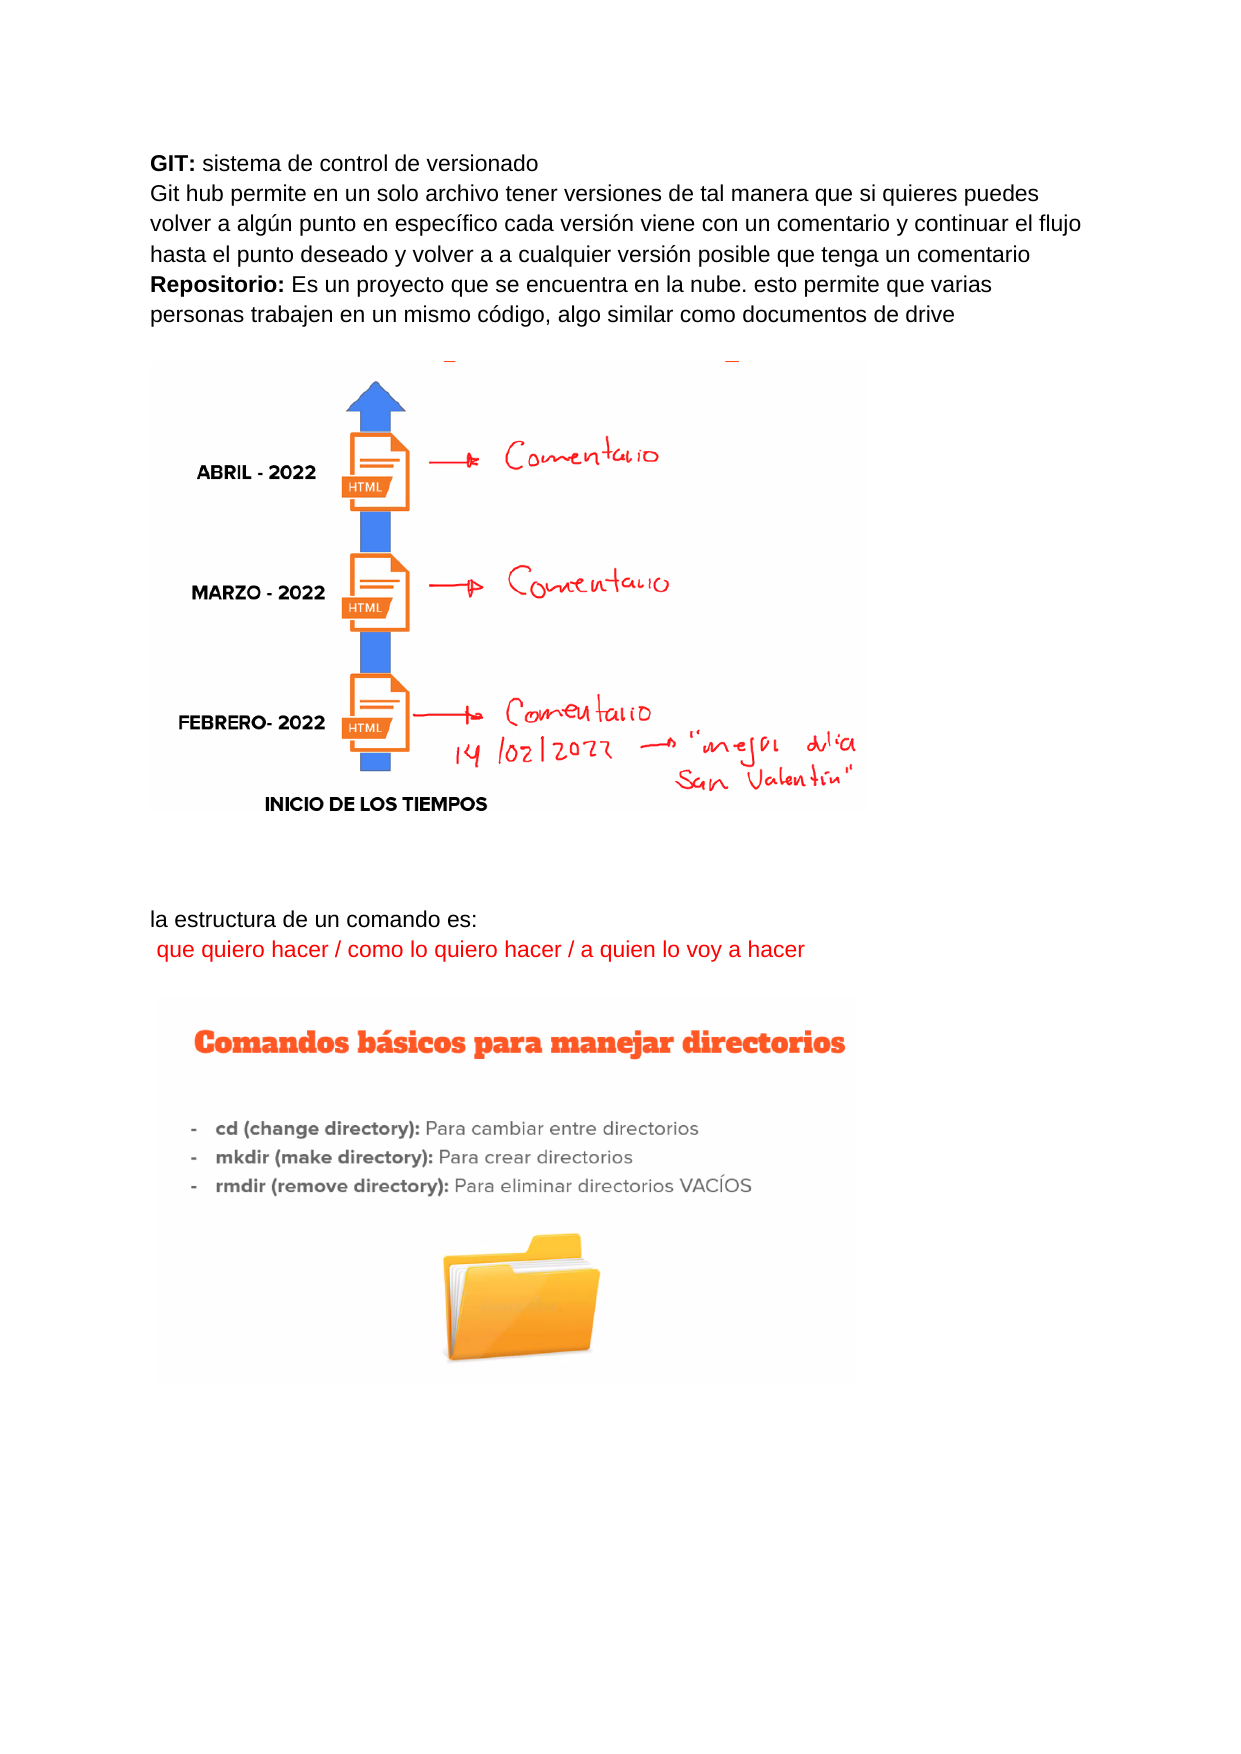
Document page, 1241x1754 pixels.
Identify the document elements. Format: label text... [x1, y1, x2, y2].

text Git hub permite en un solo archivo tener versiones de tal manera que si quieres puedes volver a algún punto en específico cada versión viene con un comentario y continuar el flujo hasta el punto deseado y volver a a cualquier versión posible que tenga un comentario [150, 180, 1090, 267]
text la estructura de un comando es: [150, 906, 1090, 932]
text que quiero hacer / como lo quiero hacer / a quien lo voy a hacer [150, 936, 1090, 962]
picture [150, 361, 868, 812]
text GIT: sistema de control de versionado [150, 150, 1090, 176]
picture [156, 996, 858, 1383]
text Repositorio: Es un proyecto que se encuentra en la nube. esto permite que varias personas trabajen en un mismo código, algo similar como documentos de drive [150, 271, 1090, 327]
